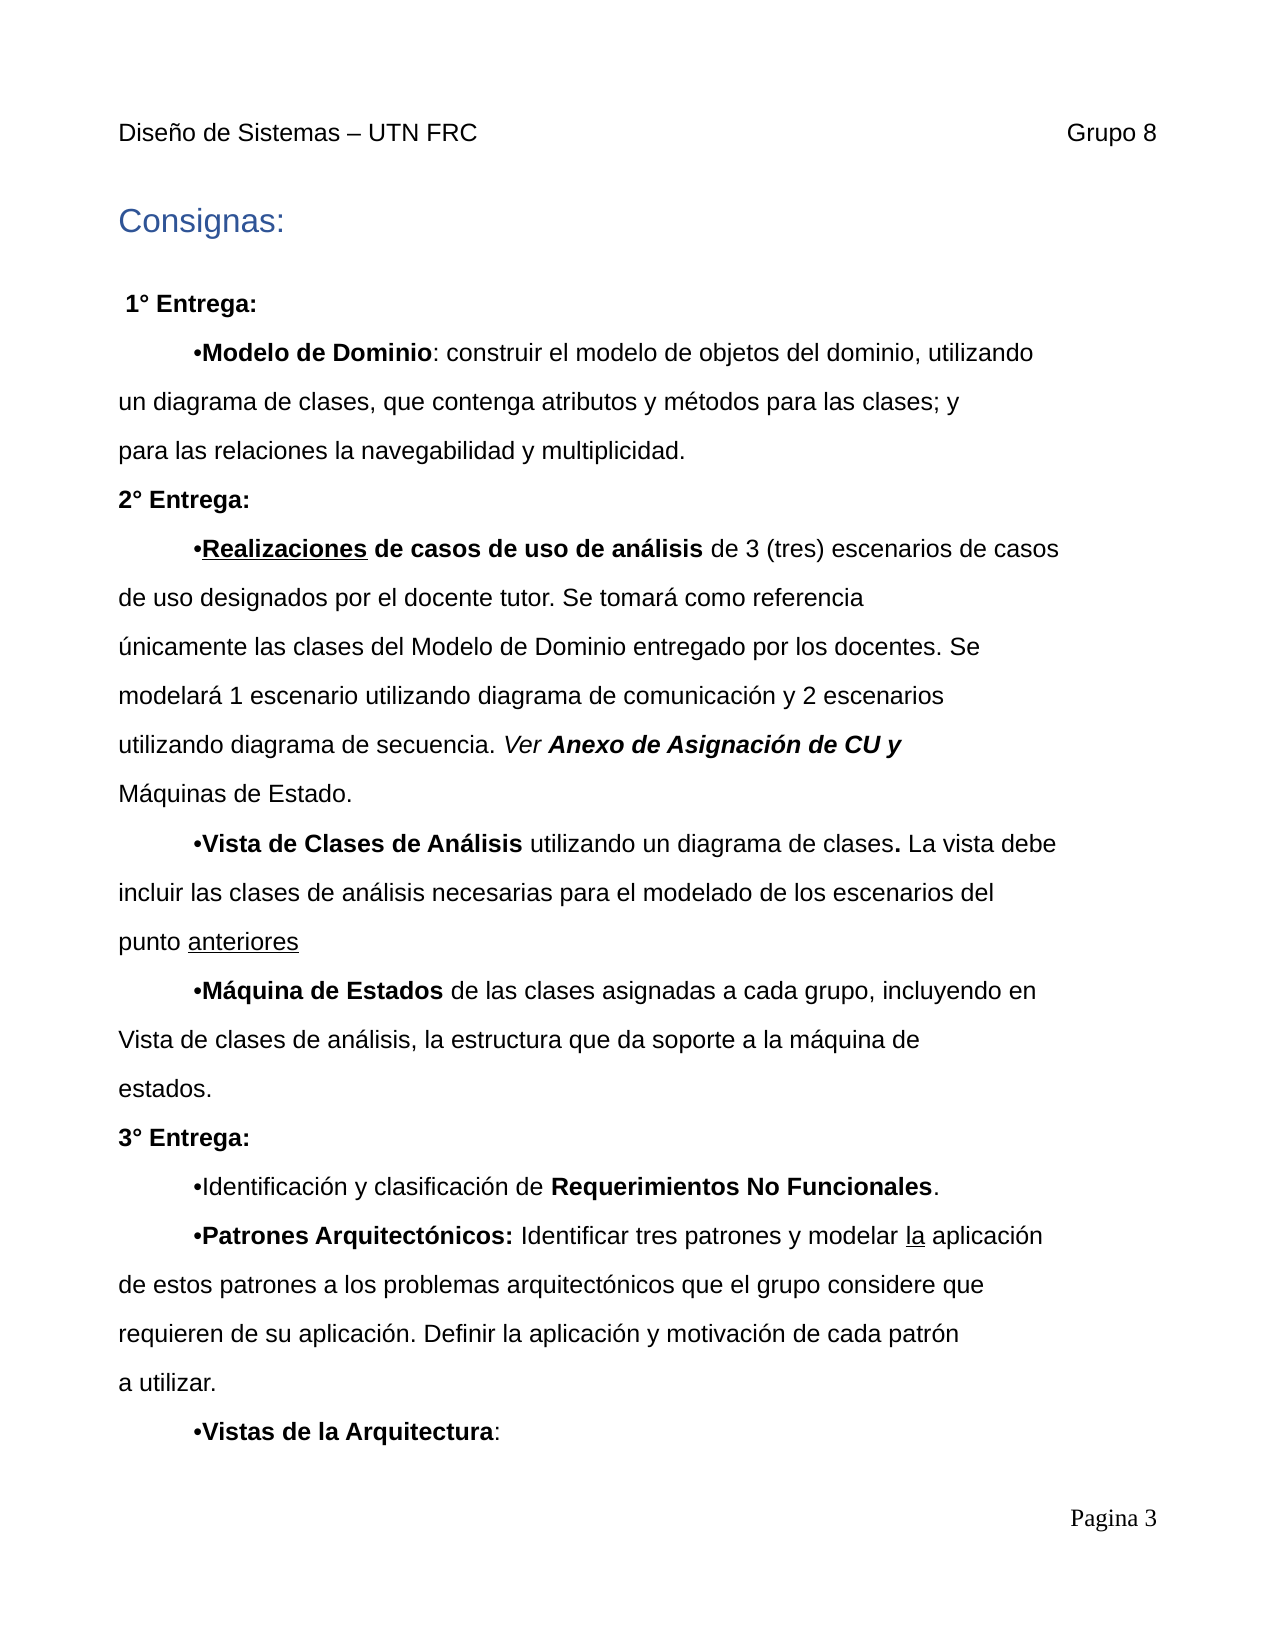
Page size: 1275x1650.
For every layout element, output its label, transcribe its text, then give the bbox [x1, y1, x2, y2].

text de uso designados por el docente tutor. Se tomará como referencia [118, 583, 1157, 612]
text punto anteriores [118, 927, 1157, 955]
text Máquinas de Estado. [118, 779, 1157, 808]
text •Modelo de Dominio: construir el modelo de objetos del dominio, utilizando [118, 338, 1157, 367]
text •Máquina de Estados de las clases asignadas a cada grupo, incluyendo en [118, 976, 1157, 1004]
text 1° Entrega: [118, 289, 1157, 318]
text un diagrama de clases, que contenga atributos y métodos para las clases; y [118, 387, 1157, 416]
text 2° Entrega: [118, 485, 1157, 514]
text estados. [118, 1074, 1157, 1103]
text •Vistas de la Arquitectura: [118, 1417, 1157, 1446]
text requieren de su aplicación. Definir la aplicación y motivación de cada patrón [118, 1319, 1157, 1348]
text para las relaciones la navegabilidad y multiplicidad. [118, 436, 1157, 465]
text utilizando diagrama de secuencia. Ver Anexo de Asignación de CU y [118, 730, 1157, 759]
text Vista de clases de análisis, la estructura que da soporte a la máquina de [118, 1025, 1157, 1053]
text 3° Entrega: [118, 1123, 1157, 1152]
text •Vista de Clases de Análisis utilizando un diagrama de clases. La vista debe [118, 828, 1157, 857]
text •Patrones Arquitectónicos: Identificar tres patrones y modelar la aplicación [118, 1221, 1157, 1250]
text únicamente las clases del Modelo de Dominio entregado por los docentes. Se [118, 632, 1157, 661]
text de estos patrones a los problemas arquitectónicos que el grupo considere que [118, 1270, 1157, 1299]
text modelará 1 escenario utilizando diagrama de comunicación y 2 escenarios [118, 681, 1157, 710]
text incluir las clases de análisis necesarias para el modelado de los escenarios del [118, 878, 1157, 906]
text a utilizar. [118, 1368, 1157, 1397]
text •Realizaciones de casos de uso de análisis de 3 (tres) escenarios de casos [118, 534, 1157, 563]
text •Identificación y clasificación de Requerimientos No Funcionales. [118, 1172, 1157, 1201]
subtitle Consignas: [118, 201, 1157, 240]
